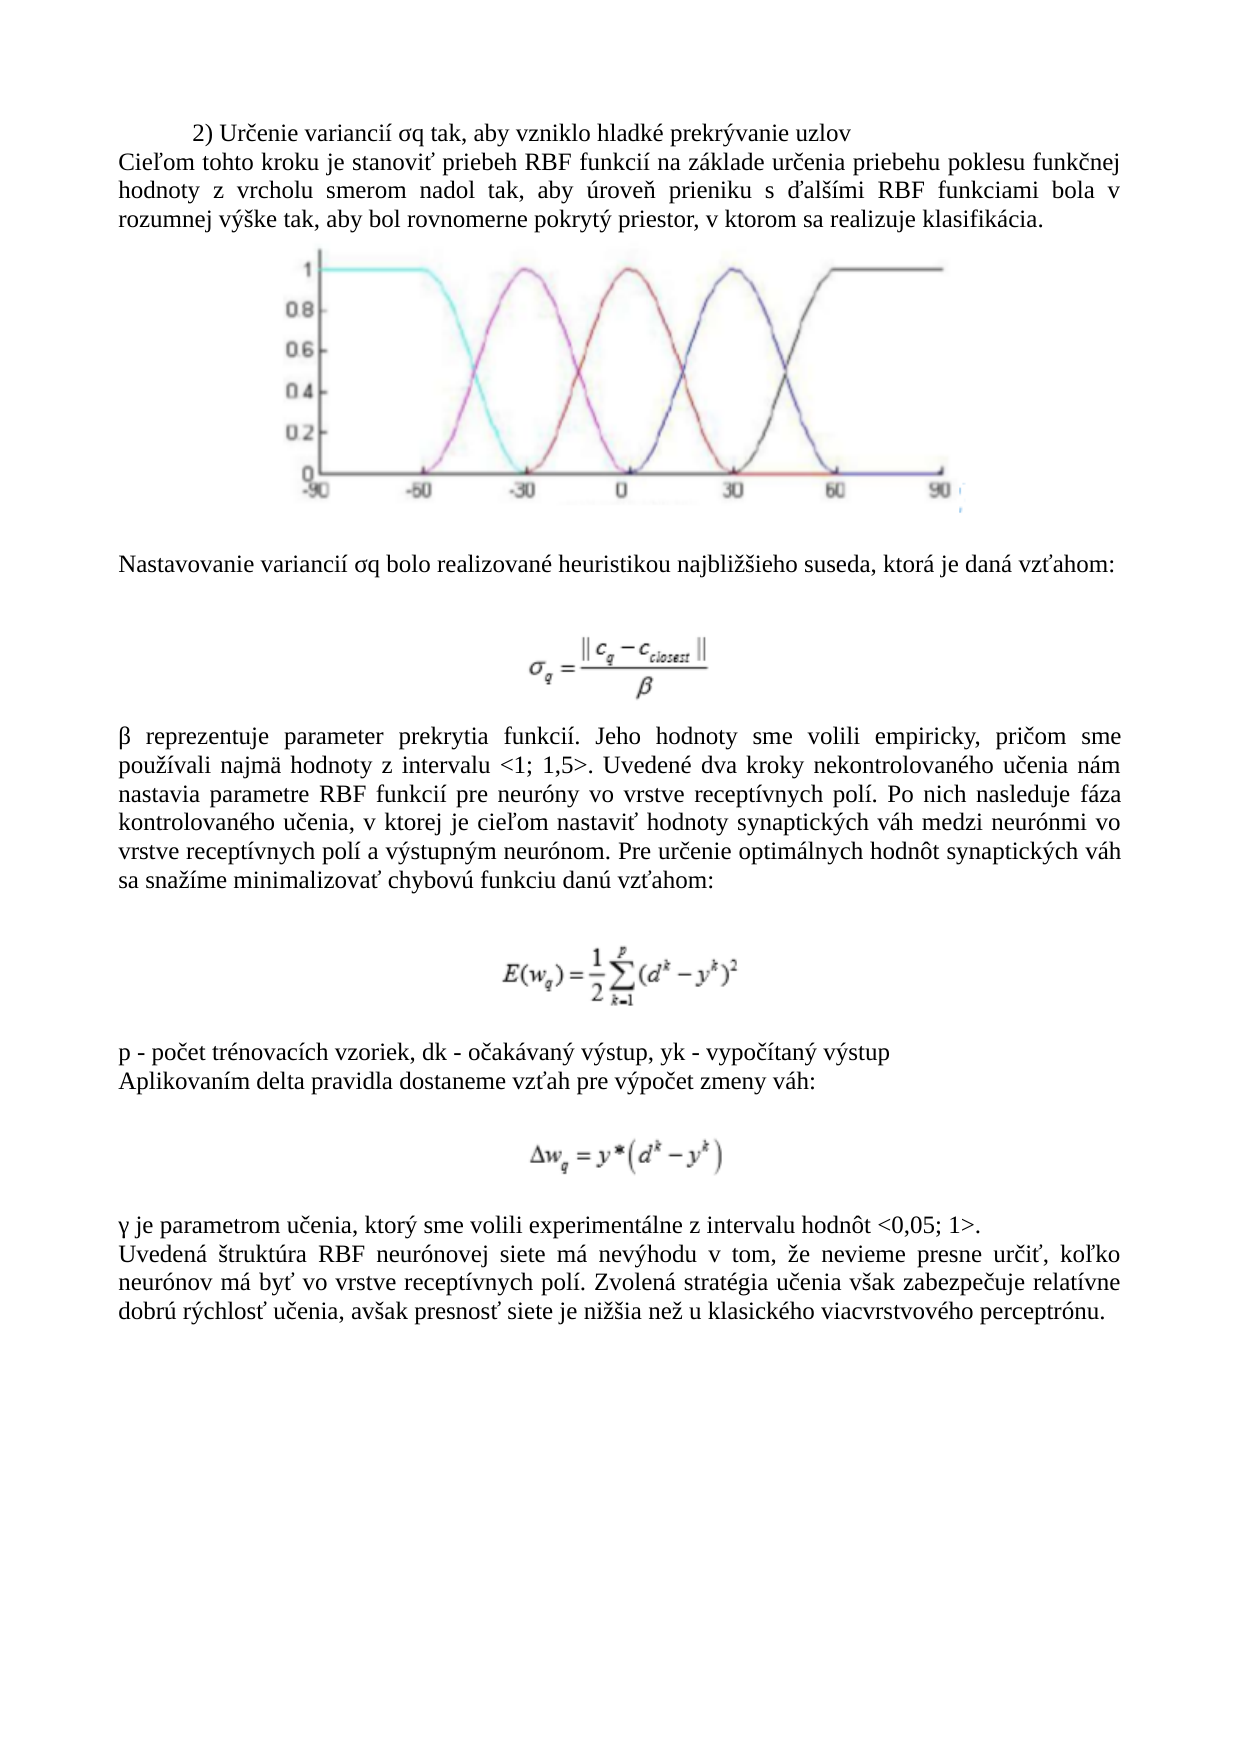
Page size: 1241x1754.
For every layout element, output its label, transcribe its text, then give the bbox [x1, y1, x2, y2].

text Cieľom tohto kroku je stanoviť priebeh RBF funkcií na základe určenia priebehu poklesu funkčnej hodnoty z vrcholu smerom nadol tak, aby úroveň prieniku s ďalšími RBF funkciami bola v rozumnej výške tak, aby bol rovnomerne pokrytý priestor, v ktorom sa realizuje klasifikácia. [118, 147, 1122, 233]
text Nastavovanie variancií σq bolo realizované heuristikou najbližšieho suseda, ktorá je daná vzťahom: [118, 521, 1122, 577]
text 2) Určenie variancií σq tak, aby vzniklo hladké prekrývanie uzlov [118, 118, 1122, 147]
text p - počet trénovacích vzoriek, dk - očakávaný výstup, yk - vypočítaný výstup [118, 1037, 1122, 1066]
text Aplikovaním delta pravidla dostaneme vzťah pre výpočet zmeny váh: [118, 1066, 1122, 1095]
picture [478, 606, 762, 713]
text β reprezentuje parameter prekrytia funkcií. Jeho hodnoty sme volili empiricky, pričom sme používali najmä hodnoty z intervalu <1; 1,5>. Uvedené dva kroky nekontrolovaného učenia nám nastavia parametre RBF funkcií pre neuróny vo vrstve receptívnych polí. Po nich nasleduje fáza kontrolovaného učenia, v ktorej je cieľom nastaviť hodnoty synaptických váh medzi neurónmi vo vrstve receptívnych polí a výstupným neurónom. Pre určenie optimálnych hodnôt synaptických váh sa snažíme minimalizovať chybovú funkciu danú vzťahom: [118, 721, 1122, 894]
text γ je parametrom učenia, ktorý sme volili experimentálne z intervalu hodnôt <0,05; 1>. [118, 1210, 1122, 1239]
picture [492, 922, 748, 1017]
picture [504, 1123, 736, 1187]
picture [246, 233, 994, 549]
text Uvedená štruktúra RBF neurónovej siete má nevýhodu v tom, že nevieme presne určiť, koľko neurónov má byť vo vrstve receptívnych polí. Zvolená stratégia učenia však zabezpečuje relatívne dobrú rýchlosť učenia, avšak presnosť siete je nižšia než u klasického viacvrstvového perceptrónu. [118, 1239, 1122, 1325]
